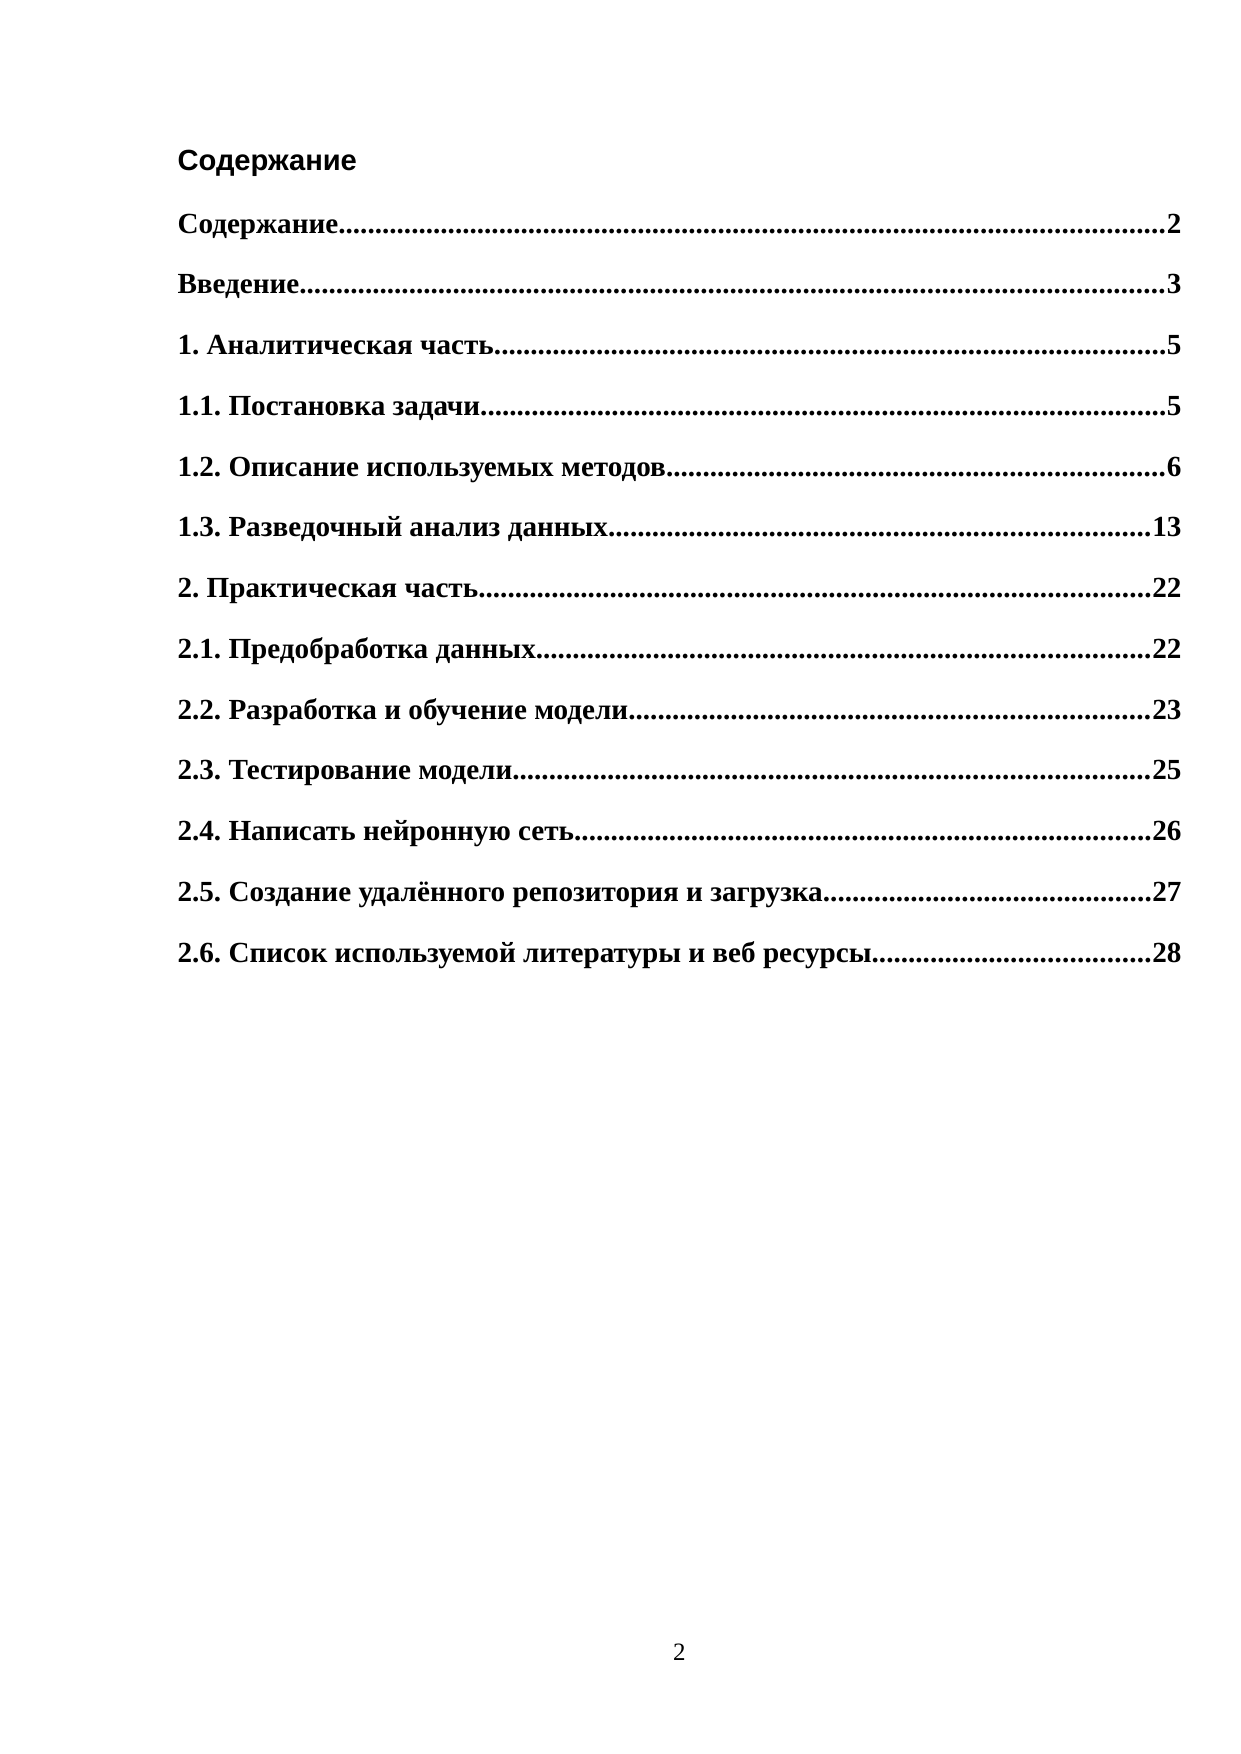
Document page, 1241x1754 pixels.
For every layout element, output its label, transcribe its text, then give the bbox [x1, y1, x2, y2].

text Содержание 2 [177, 206, 1181, 239]
text 2.3. Тестирование модели 25 [177, 752, 1181, 786]
text 2.4. Написать нейронную сеть. 26 [177, 813, 1181, 847]
text 1.1. Постановка задачи 5 [177, 388, 1181, 422]
text 2.1. Предобработка данных 22 [177, 631, 1181, 664]
text 1. Аналитическая часть 5 [177, 327, 1181, 361]
text 2.6. Список используемой литературы и веб ресурсы. 28 [177, 935, 1181, 968]
text 2.2. Разработка и обучение модели 23 [177, 692, 1181, 725]
text 1.3. Разведочный анализ данных 13 [177, 509, 1181, 543]
subtitle Содержание [177, 143, 1181, 177]
text 2. Практическая часть 22 [177, 570, 1181, 604]
text Введение 3 [177, 267, 1181, 300]
text 1.2. Описание используемых методов 6 [177, 449, 1181, 482]
text 2.5. Создание удалённого репозитория и загрузка 27 [177, 874, 1181, 907]
